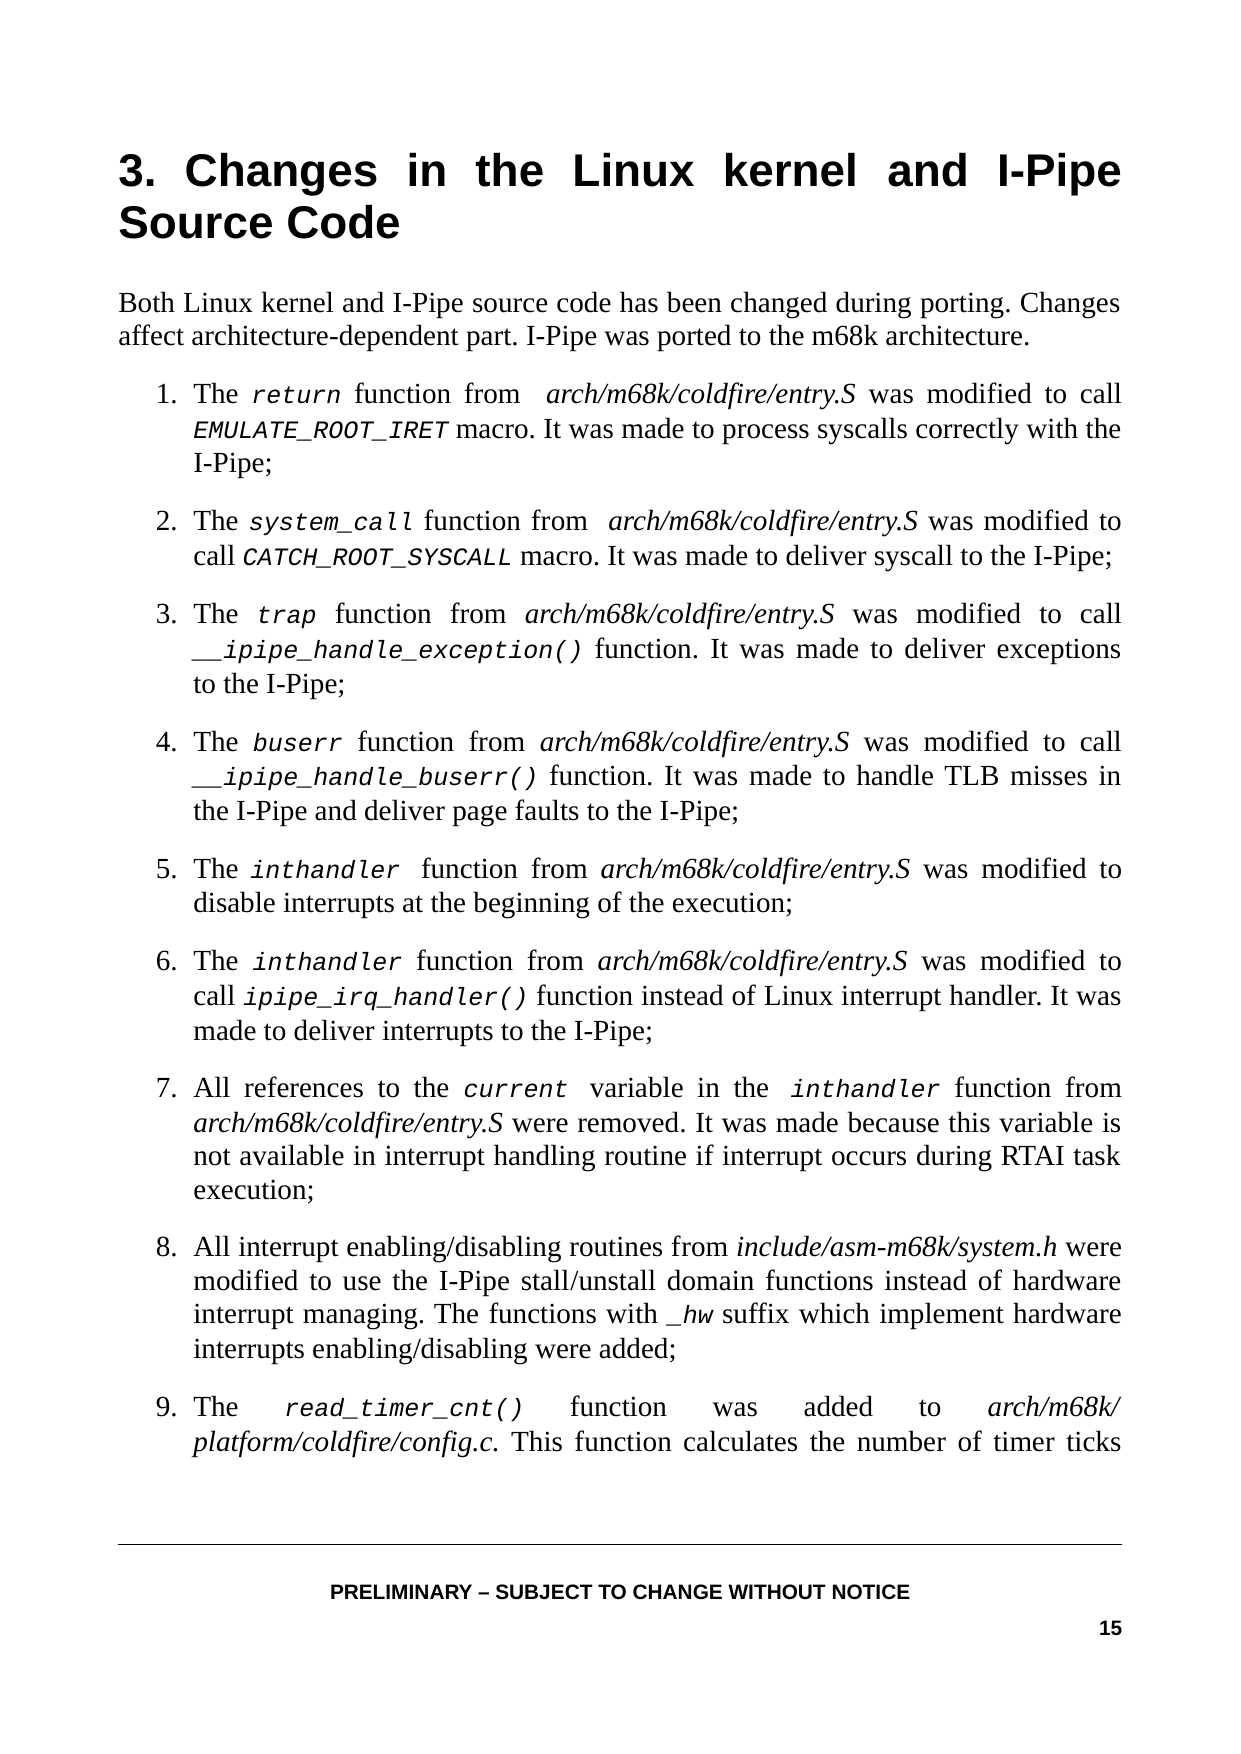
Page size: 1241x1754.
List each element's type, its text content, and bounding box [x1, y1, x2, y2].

list The trap function from arch/m68k/coldfire/entry.S was modified to call __ipipe_handle_exception() function. It was made to deliver exceptions to the I‑Pipe; [156, 597, 1122, 700]
subtitle 3. Changes in the Linux kernel and I-Pipe Source Code [118, 143, 1122, 248]
list The system_call function from arch/m68k/coldfire/entry.S was modified to call CATCH_ROOT_SYSCALL macro. It was made to deliver syscall to the I-Pipe; [156, 503, 1122, 573]
list All references to the current variable in the inthandler function from arch/m68k/coldfire/entry.S were removed. It was made because this variable is not available in interrupt handling routine if interrupt occurs during RTAI task execution; [156, 1070, 1122, 1206]
list The inthandler function from arch/m68k/coldfire/entry.S was modified to call ipipe_irq_handler() function instead of Linux interrupt handler. It was made to deliver interrupts to the I-Pipe; [156, 943, 1122, 1046]
list The read_timer_cnt() function was added to arch/m68k/ platform/coldfire/config.c. This function calculates the number of timer ticks [156, 1389, 1122, 1457]
list The inthandler function from arch/m68k/coldfire/entry.S was modified to disable interrupts at the beginning of the execution; [156, 851, 1122, 919]
list The return function from arch/m68k/coldfire/entry.S was modified to call EMULATE_ROOT_IRET macro. It was made to process syscalls correctly with the I-Pipe; [156, 376, 1122, 479]
list All interrupt enabling/disabling routines from include/asm-m68k/system.h were modified to use the I-Pipe stall/unstall domain functions instead of hardware interrupt managing. The functions with _hw suffix which implement hardware interrupts enabling/disabling were added; [156, 1229, 1122, 1365]
list The buserr function from arch/m68k/coldfire/entry.S was modified to call __ipipe_handle_buserr() function. It was made to handle TLB misses in the I‑Pipe and deliver page faults to the I‑Pipe; [156, 724, 1122, 827]
text Both Linux kernel and I-Pipe source code has been changed during porting. Changes affect architecture‑dependent part. I-Pipe was ported to the m68k architecture. [118, 285, 1122, 352]
